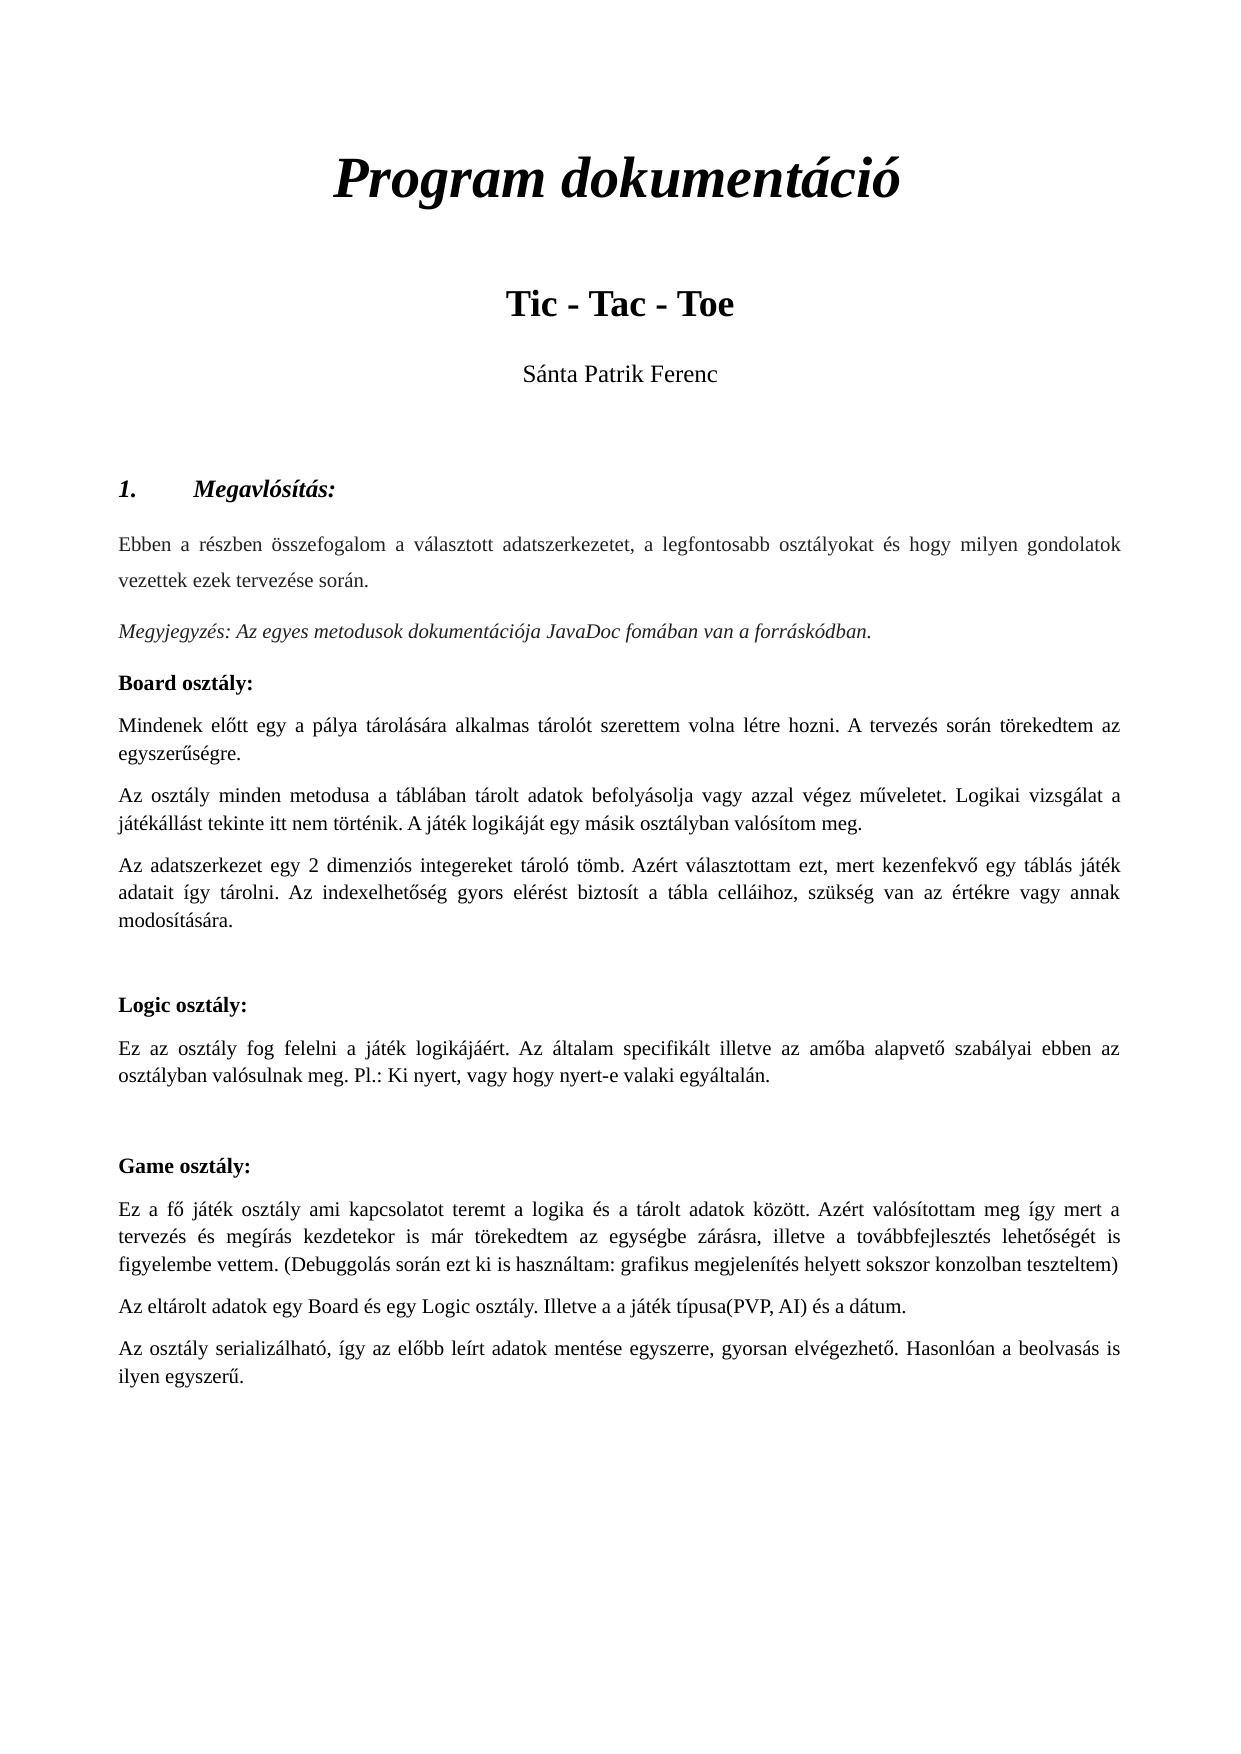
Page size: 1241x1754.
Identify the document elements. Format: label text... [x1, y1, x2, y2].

text Sánta Patrik Ferenc [118, 359, 1122, 388]
text Game osztály: [118, 1153, 1122, 1178]
text Ez a fő játék osztály ami kapcsolatot teremt a logika és a tárolt adatok között. Azért valósítottam meg így mert a tervezés és megírás kezdetekor is már törekedtem az egységbe zárásra, illetve a továbbfejlesztés lehetőségét is figyelembe vettem. (Debuggolás során ezt ki is használtam: grafikus megjelenítés helyett sokszor konzolban teszteltem) [118, 1197, 1122, 1276]
text Ez az osztály fog felelni a játék logikájáért. Az általam specifikált illetve az amőba alapvető szabályai ebben az osztályban valósulnak meg. Pl.: Ki nyert, vagy hogy nyert-e valaki egyáltalán. [118, 1036, 1122, 1087]
text Az eltárolt adatok egy Board és egy Logic osztály. Illetve a a játék típusa(PVP, AI) és a dátum. [118, 1294, 1122, 1318]
text Mindenek előtt egy a pálya tárolására alkalmas tárolót szerettem volna létre hozni. A tervezés során törekedtem az egyszerűségre. [118, 713, 1122, 765]
text Az adatszerkezet egy 2 dimenziós integereket tároló tömb. Azért választottam ezt, mert kezenfekvő egy táblás játék adatait így tárolni. Az indexelhetőség gyors elérést biztosít a tábla celláihoz, szükség van az értékre vagy annak modosítására. [118, 853, 1122, 932]
text 1. Megavlósítás: [118, 474, 1122, 503]
text Board osztály: [118, 669, 1122, 695]
title Program dokumentáció [118, 143, 1122, 210]
text Az osztály serializálható, így az előbb leírt adatok mentése egyszerre, gyorsan elvégezhető. Hasonlóan a beolvasás is ilyen egyszerű. [118, 1336, 1122, 1388]
text Az osztály minden metodusa a táblában tárolt adatok befolyásolja vagy azzal végez műveletet. Logikai vizsgálat a játékállást tekinte itt nem történik. A játék logikáját egy másik osztályban valósítom meg. [118, 783, 1122, 834]
subtitle Tic - Tac - Toe [118, 281, 1122, 325]
text Ebben a részben összefogalom a választott adatszerkezetet, a legfontosabb osztályokat és hogy milyen gondolatok vezettek ezek tervezése során. [118, 532, 1122, 592]
text Megyjegyzés: Az egyes metodusok dokumentációja JavaDoc fomában van a forráskódban. [118, 619, 1122, 643]
text Logic osztály: [118, 992, 1122, 1017]
